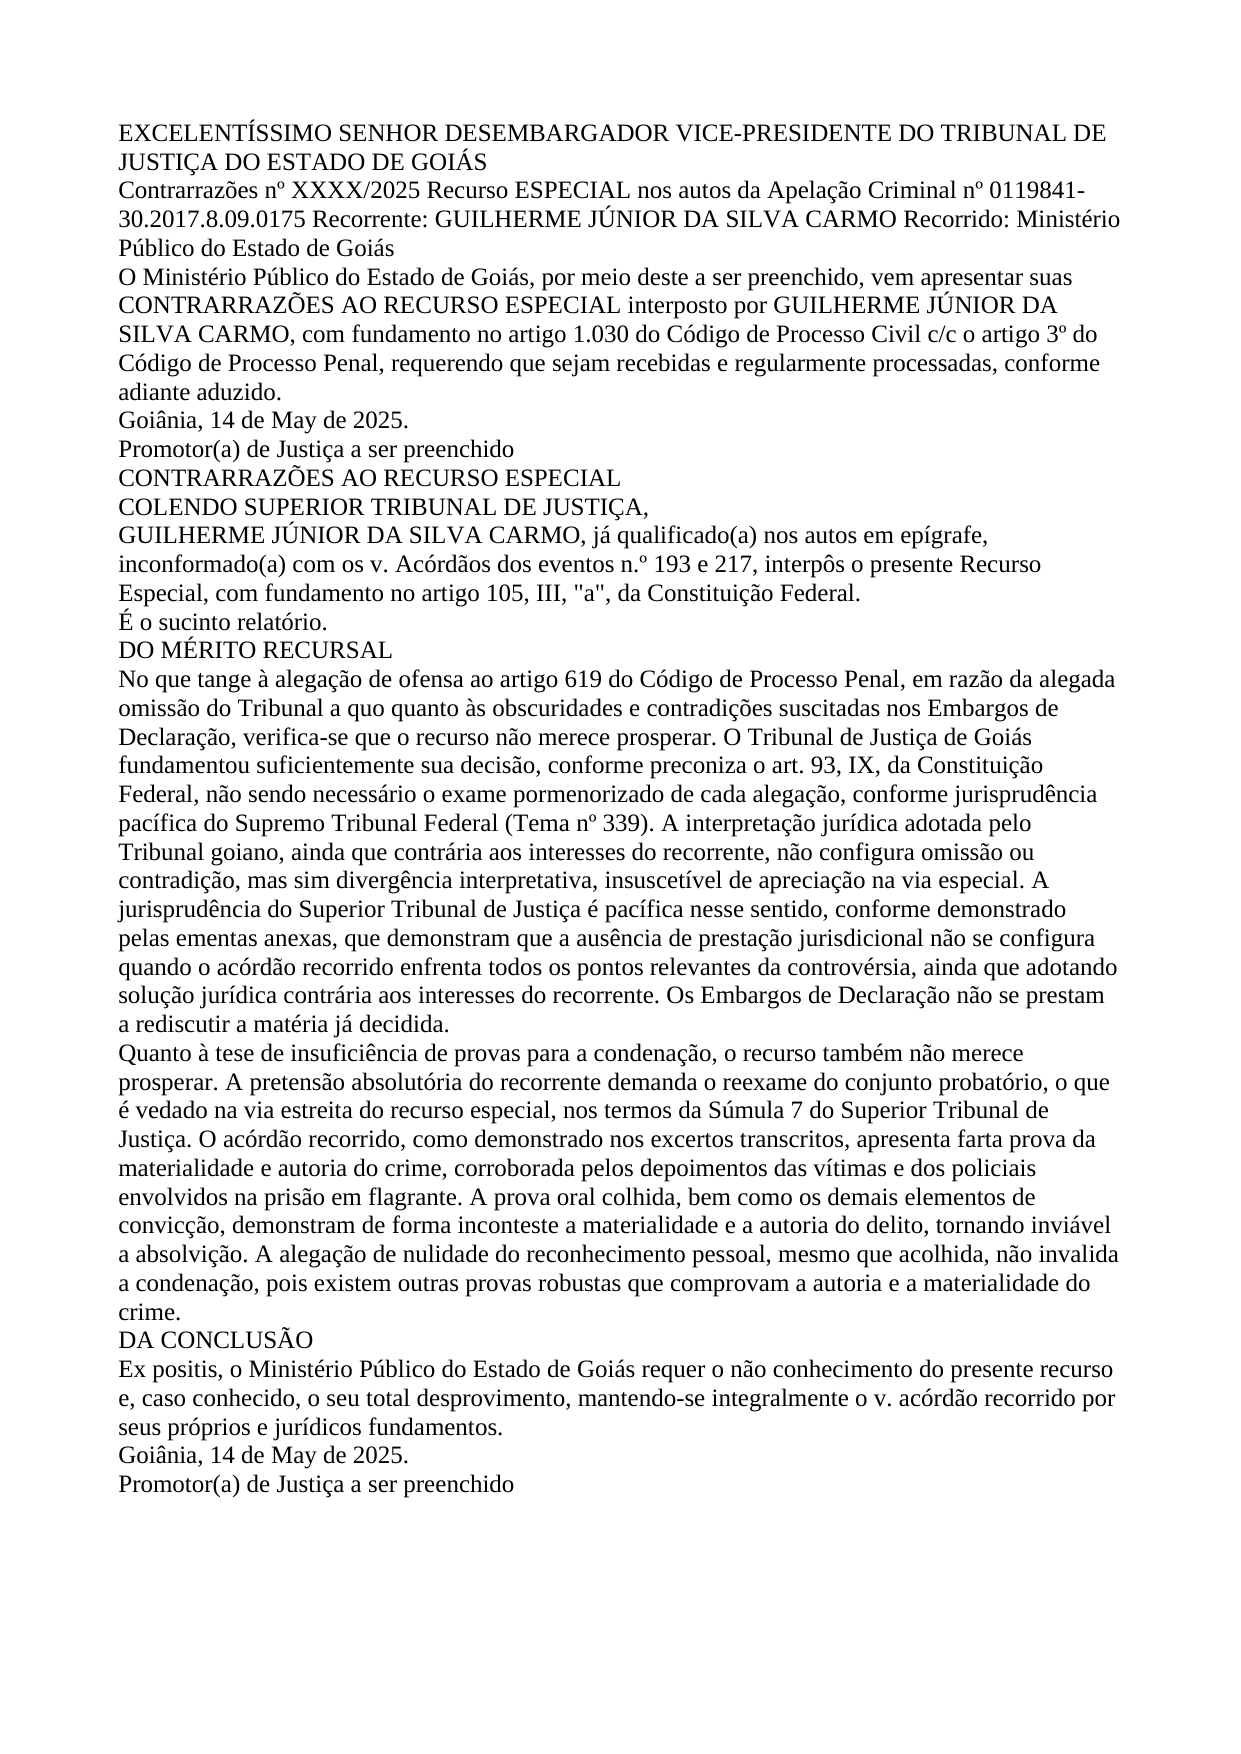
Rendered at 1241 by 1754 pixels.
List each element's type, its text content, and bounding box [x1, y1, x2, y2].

text Ex positis, o Ministério Público do Estado de Goiás requer o não conhecimento do presente recurso e, caso conhecido, o seu total desprovimento, mantendo-se integralmente o v. acórdão recorrido por seus próprios e jurídicos fundamentos. [118, 1354, 1122, 1441]
text Goiânia, 14 de May de 2025. [118, 1441, 1122, 1469]
text No que tange à alegação de ofensa ao artigo 619 do Código de Processo Penal, em razão da alegada omissão do Tribunal a quo quanto às obscuridades e contradições suscitadas nos Embargos de Declaração, verifica-se que o recurso não merece prosperar. O Tribunal de Justiça de Goiás fundamentou suficientemente sua decisão, conforme preconiza o art. 93, IX, da Constituição Federal, não sendo necessário o exame pormenorizado de cada alegação, conforme jurisprudência pacífica do Supremo Tribunal Federal (Tema nº 339). A interpretação jurídica adotada pelo Tribunal goiano, ainda que contrária aos interesses do recorrente, não configura omissão ou contradição, mas sim divergência interpretativa, insuscetível de apreciação na via especial. A jurisprudência do Superior Tribunal de Justiça é pacífica nesse sentido, conforme demonstrado pelas ementas anexas, que demonstram que a ausência de prestação jurisdicional não se configura quando o acórdão recorrido enfrenta todos os pontos relevantes da controvérsia, ainda que adotando solução jurídica contrária aos interesses do recorrente. Os Embargos de Declaração não se prestam a rediscutir a matéria já decidida. [118, 664, 1122, 1038]
text GUILHERME JÚNIOR DA SILVA CARMO, já qualificado(a) nos autos em epígrafe, inconformado(a) com os v. Acórdãos dos eventos n.º 193 e 217, interpôs o presente Recurso Especial, com fundamento no artigo 105, III, "a", da Constituição Federal. [118, 521, 1122, 607]
text Contrarrazões nº XXXX/2025 Recurso ESPECIAL nos autos da Apelação Criminal nº 0119841-30.2017.8.09.0175 Recorrente: GUILHERME JÚNIOR DA SILVA CARMO Recorrido: Ministério Público do Estado de Goiás [118, 176, 1122, 262]
text CONTRARRAZÕES AO RECURSO ESPECIAL [118, 463, 1122, 492]
text COLENDO SUPERIOR TRIBUNAL DE JUSTIÇA, [118, 492, 1122, 521]
text DA CONCLUSÃO [118, 1326, 1122, 1354]
text É o sucinto relatório. [118, 607, 1122, 636]
text DO MÉRITO RECURSAL [118, 636, 1122, 664]
text Promotor(a) de Justiça a ser preenchido [118, 434, 1122, 463]
text O Ministério Público do Estado de Goiás, por meio deste a ser preenchido, vem apresentar suas CONTRARRAZÕES AO RECURSO ESPECIAL interposto por GUILHERME JÚNIOR DA SILVA CARMO, com fundamento no artigo 1.030 do Código de Processo Civil c/c o artigo 3º do Código de Processo Penal, requerendo que sejam recebidas e regularmente processadas, conforme adiante aduzido. [118, 262, 1122, 406]
text Goiânia, 14 de May de 2025. [118, 406, 1122, 434]
text Promotor(a) de Justiça a ser preenchido [118, 1469, 1122, 1498]
text Quanto à tese de insuficiência de provas para a condenação, o recurso também não merece prosperar. A pretensão absolutória do recorrente demanda o reexame do conjunto probatório, o que é vedado na via estreita do recurso especial, nos termos da Súmula 7 do Superior Tribunal de Justiça. O acórdão recorrido, como demonstrado nos excertos transcritos, apresenta farta prova da materialidade e autoria do crime, corroborada pelos depoimentos das vítimas e dos policiais envolvidos na prisão em flagrante. A prova oral colhida, bem como os demais elementos de convicção, demonstram de forma inconteste a materialidade e a autoria do delito, tornando inviável a absolvição. A alegação de nulidade do reconhecimento pessoal, mesmo que acolhida, não invalida a condenação, pois existem outras provas robustas que comprovam a autoria e a materialidade do crime. [118, 1038, 1122, 1326]
text EXCELENTÍSSIMO SENHOR DESEMBARGADOR VICE-PRESIDENTE DO TRIBUNAL DE JUSTIÇA DO ESTADO DE GOIÁS [118, 118, 1122, 176]
